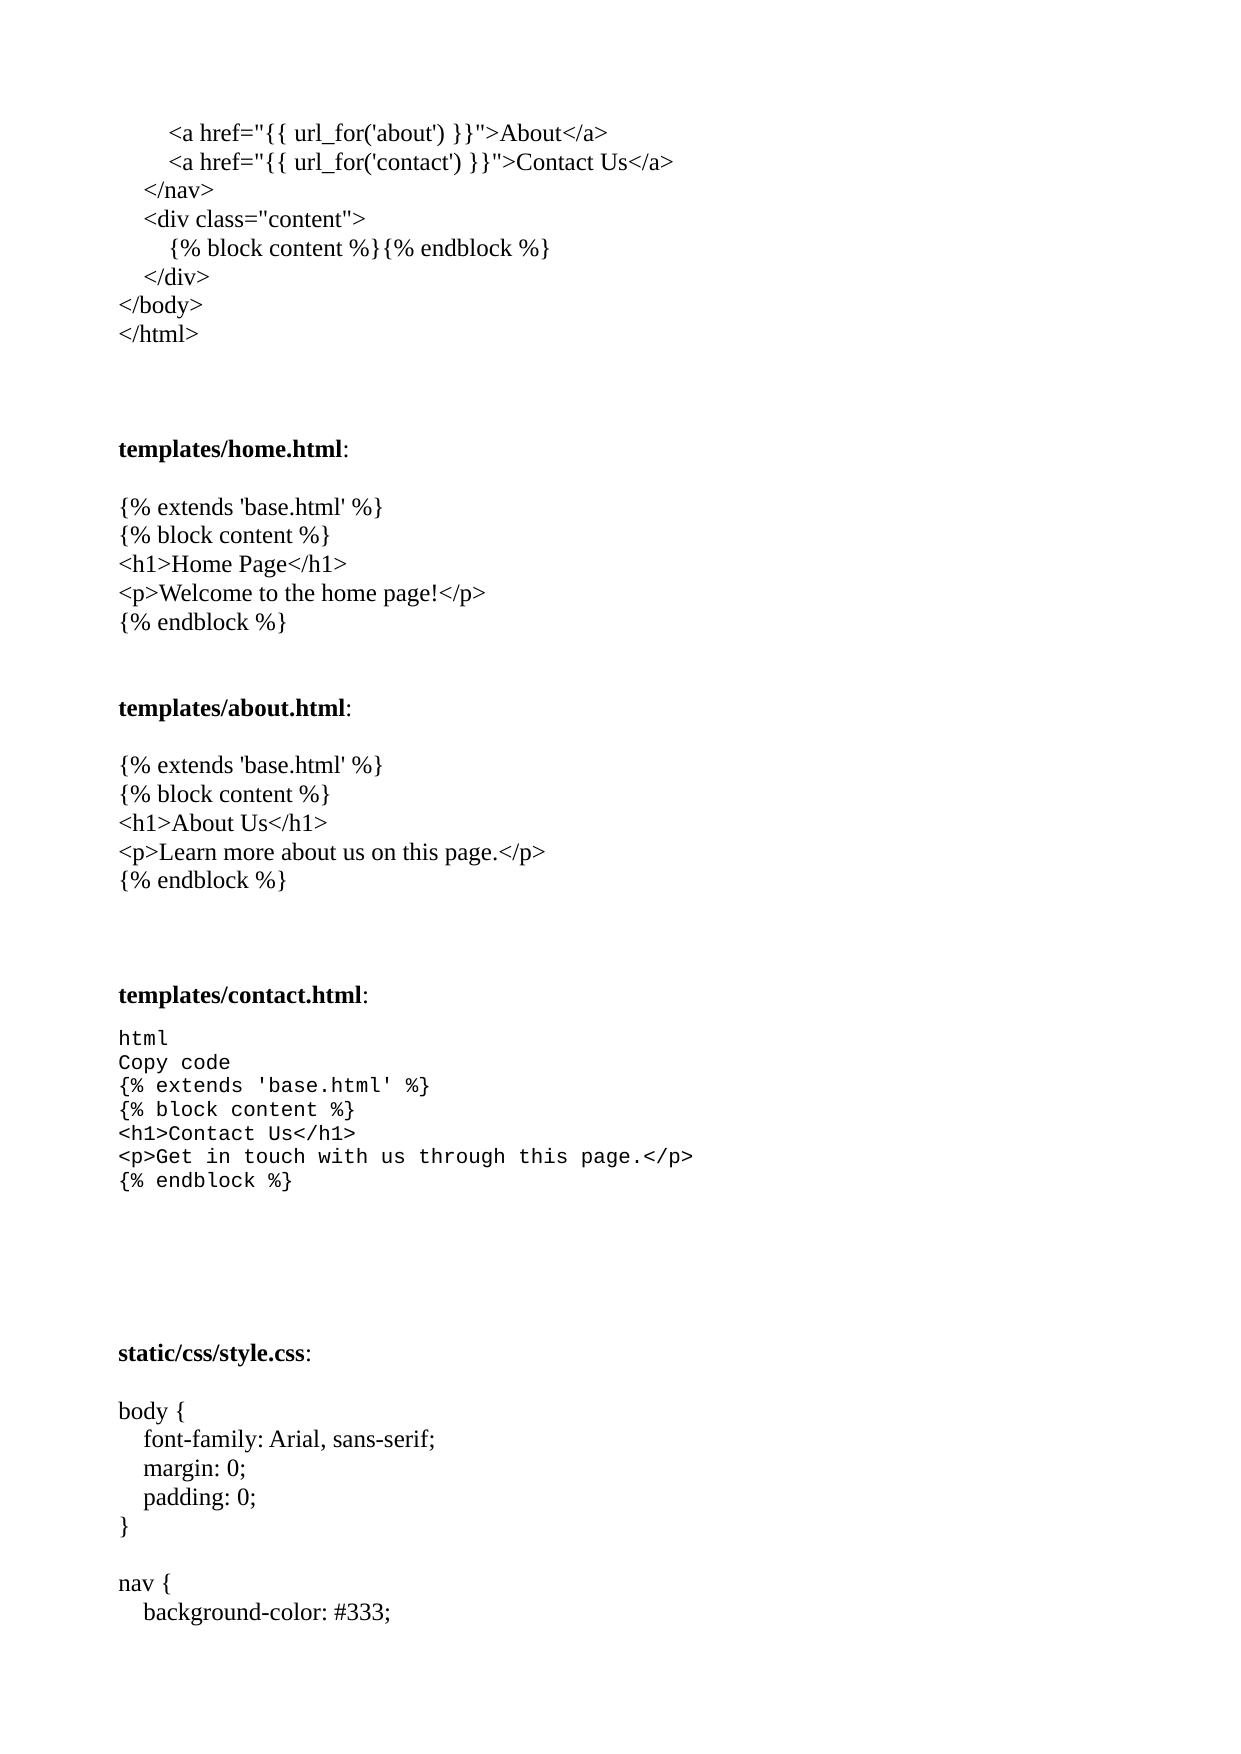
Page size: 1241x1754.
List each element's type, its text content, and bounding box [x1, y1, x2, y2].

text {% extends 'base.html' %} [118, 492, 1122, 521]
text {% block content %} [118, 779, 1122, 808]
text font-family: Arial, sans-serif; [118, 1424, 1122, 1453]
text <h1>About Us</h1> [118, 808, 1122, 837]
text {% extends 'base.html' %} [118, 751, 1122, 779]
text nav { [118, 1568, 1122, 1597]
text <p>Get in touch with us through this page.</p> [118, 1146, 1122, 1170]
text </html> [118, 319, 1122, 348]
text {% extends 'base.html' %} [118, 1076, 1122, 1099]
text {% endblock %} [118, 607, 1122, 636]
text templates/home.html: [118, 434, 1122, 463]
text background-color: #333; [118, 1597, 1122, 1626]
text <a href="{{ url_for('about') }}">About</a> [118, 118, 1122, 147]
text </nav> [118, 176, 1122, 204]
text {% block content %} [118, 521, 1122, 549]
text static/css/style.css: [118, 1338, 1122, 1367]
text <div class="content"> [118, 204, 1122, 233]
text templates/about.html: [118, 693, 1122, 722]
text {% block content %} [118, 1099, 1122, 1123]
text </div> [118, 262, 1122, 291]
text <h1>Contact Us</h1> [118, 1123, 1122, 1146]
text <p>Welcome to the home page!</p> [118, 578, 1122, 607]
text padding: 0; [118, 1482, 1122, 1511]
text html [118, 1028, 1122, 1052]
text {% endblock %} [118, 866, 1122, 894]
text <a href="{{ url_for('contact') }}">Contact Us</a> [118, 147, 1122, 176]
text } [118, 1511, 1122, 1539]
text <p>Learn more about us on this page.</p> [118, 837, 1122, 866]
text margin: 0; [118, 1453, 1122, 1482]
text <h1>Home Page</h1> [118, 549, 1122, 578]
text Copy code [118, 1052, 1122, 1076]
text {% block content %}{% endblock %} [118, 233, 1122, 262]
text templates/contact.html: [118, 981, 1122, 1009]
text </body> [118, 291, 1122, 319]
text body { [118, 1396, 1122, 1424]
text {% endblock %} [118, 1170, 1122, 1194]
